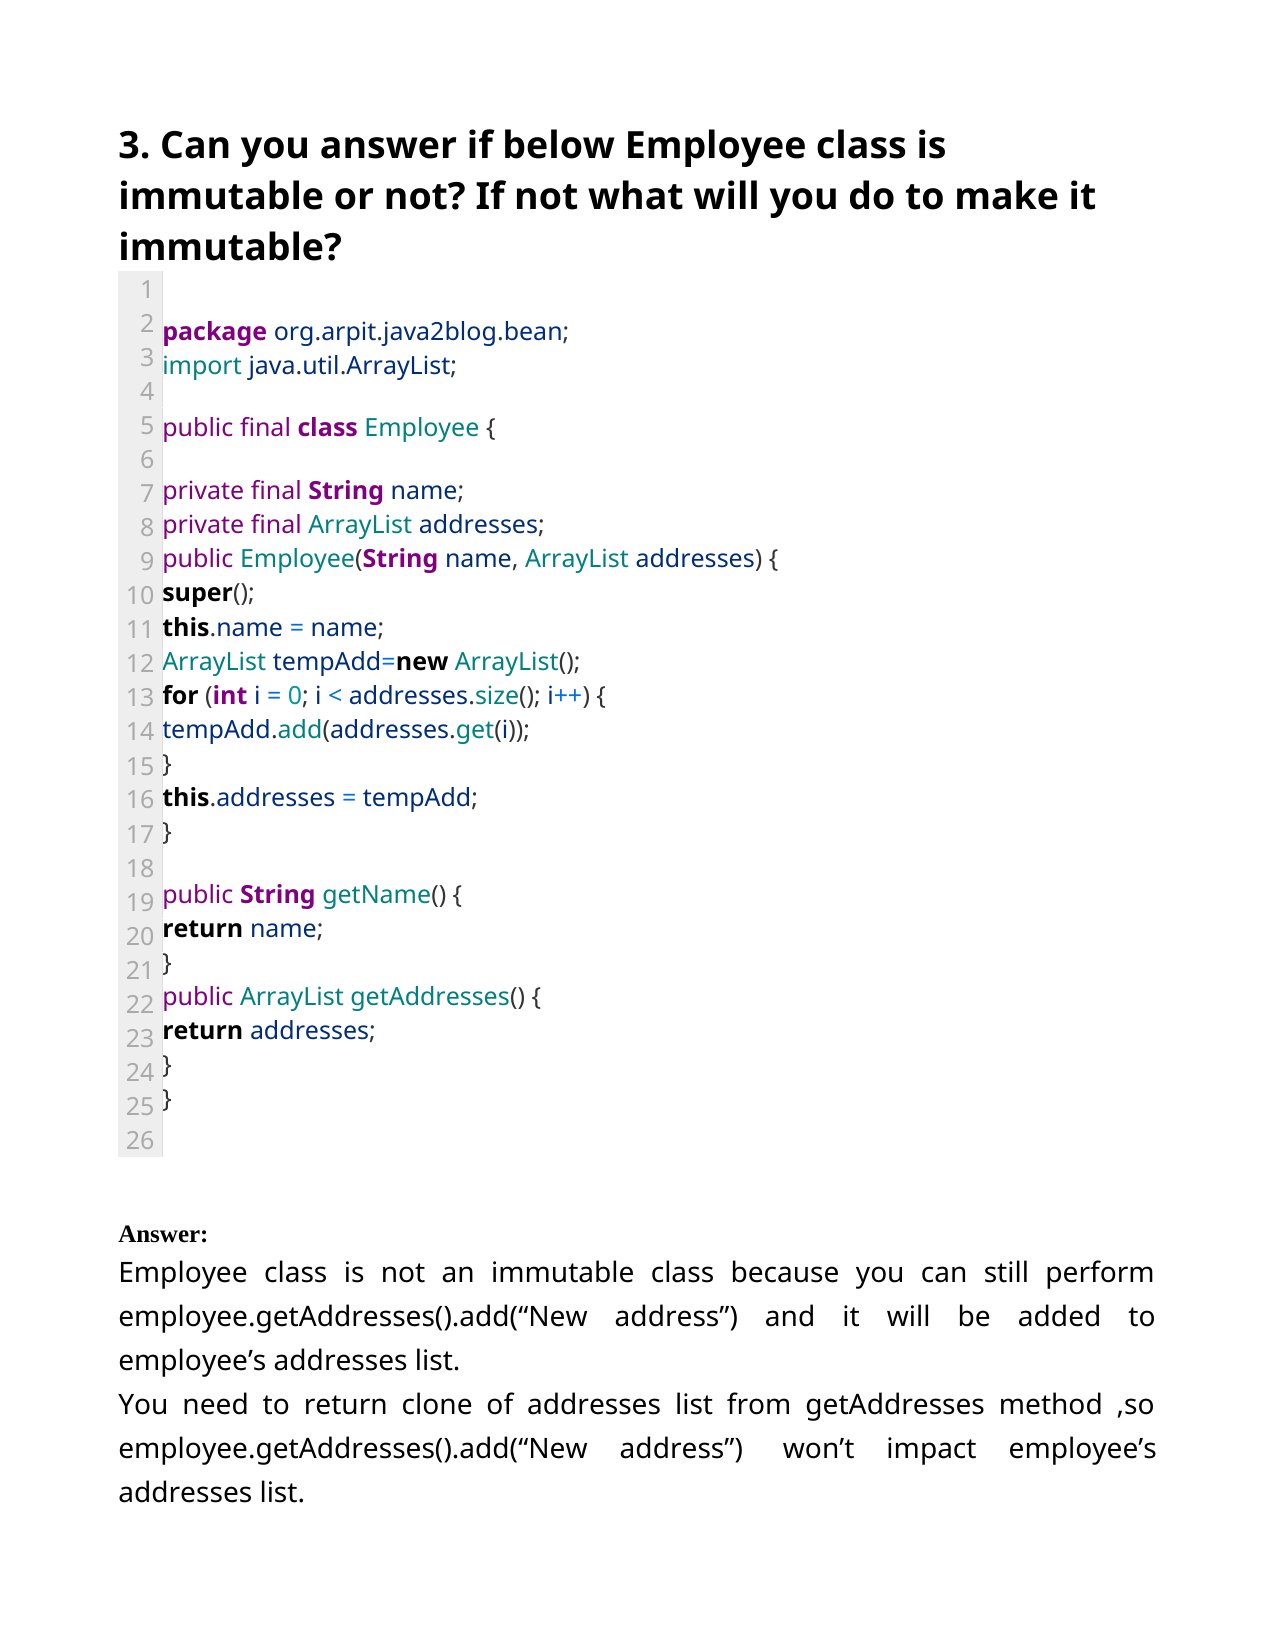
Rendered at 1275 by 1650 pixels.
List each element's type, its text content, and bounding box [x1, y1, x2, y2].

text Answer: [118, 1219, 1157, 1248]
subtitle 3. Can you answer if below Employee class is immutable or not? If not what will you do to make it immutable? [118, 118, 1157, 271]
text Employee class is not an immutable class because you can still perform employee.getAddresses().add(“New address”) and it will be added to employee’s addresses list. [118, 1252, 1157, 1379]
table_header 1 2 3 4 5 6 7 8 9 10 11 12 13 14 15 16 17 18 19 20 21 22 23 24 25 26 [118, 271, 162, 1157]
table_header package org.arpit.java2blog.bean; import java.util.ArrayList; public final class Employee { private final String name; private final ArrayList addresses; public Employee(String name, ArrayList addresses) { super(); this.name = name; ArrayList tempAdd=new ArrayList(); for (int i = 0; i < addresses.size(); i++) { tempAdd.add(addresses.get(i)); } this.addresses = tempAdd; } public String getName() { return name; } public ArrayList getAddresses() { return addresses; } } [163, 271, 1159, 285]
table_header package org.arpit.java2blog.bean; import java.util.ArrayList; public final class Employee { private final String name; private final ArrayList addresses; public Employee(String name, ArrayList addresses) { super(); this.name = name; ArrayList tempAdd=new ArrayList(); for (int i = 0; i < addresses.size(); i++) { tempAdd.add(addresses.get(i)); } this.addresses = tempAdd; } public String getName() { return name; } public ArrayList getAddresses() { return addresses; } } [163, 1143, 1159, 1157]
text You need to return clone of addresses list from getAddresses method ,so employee.getAddresses().add(“New address”) won’t impact employee’s addresses list. [118, 1384, 1157, 1511]
